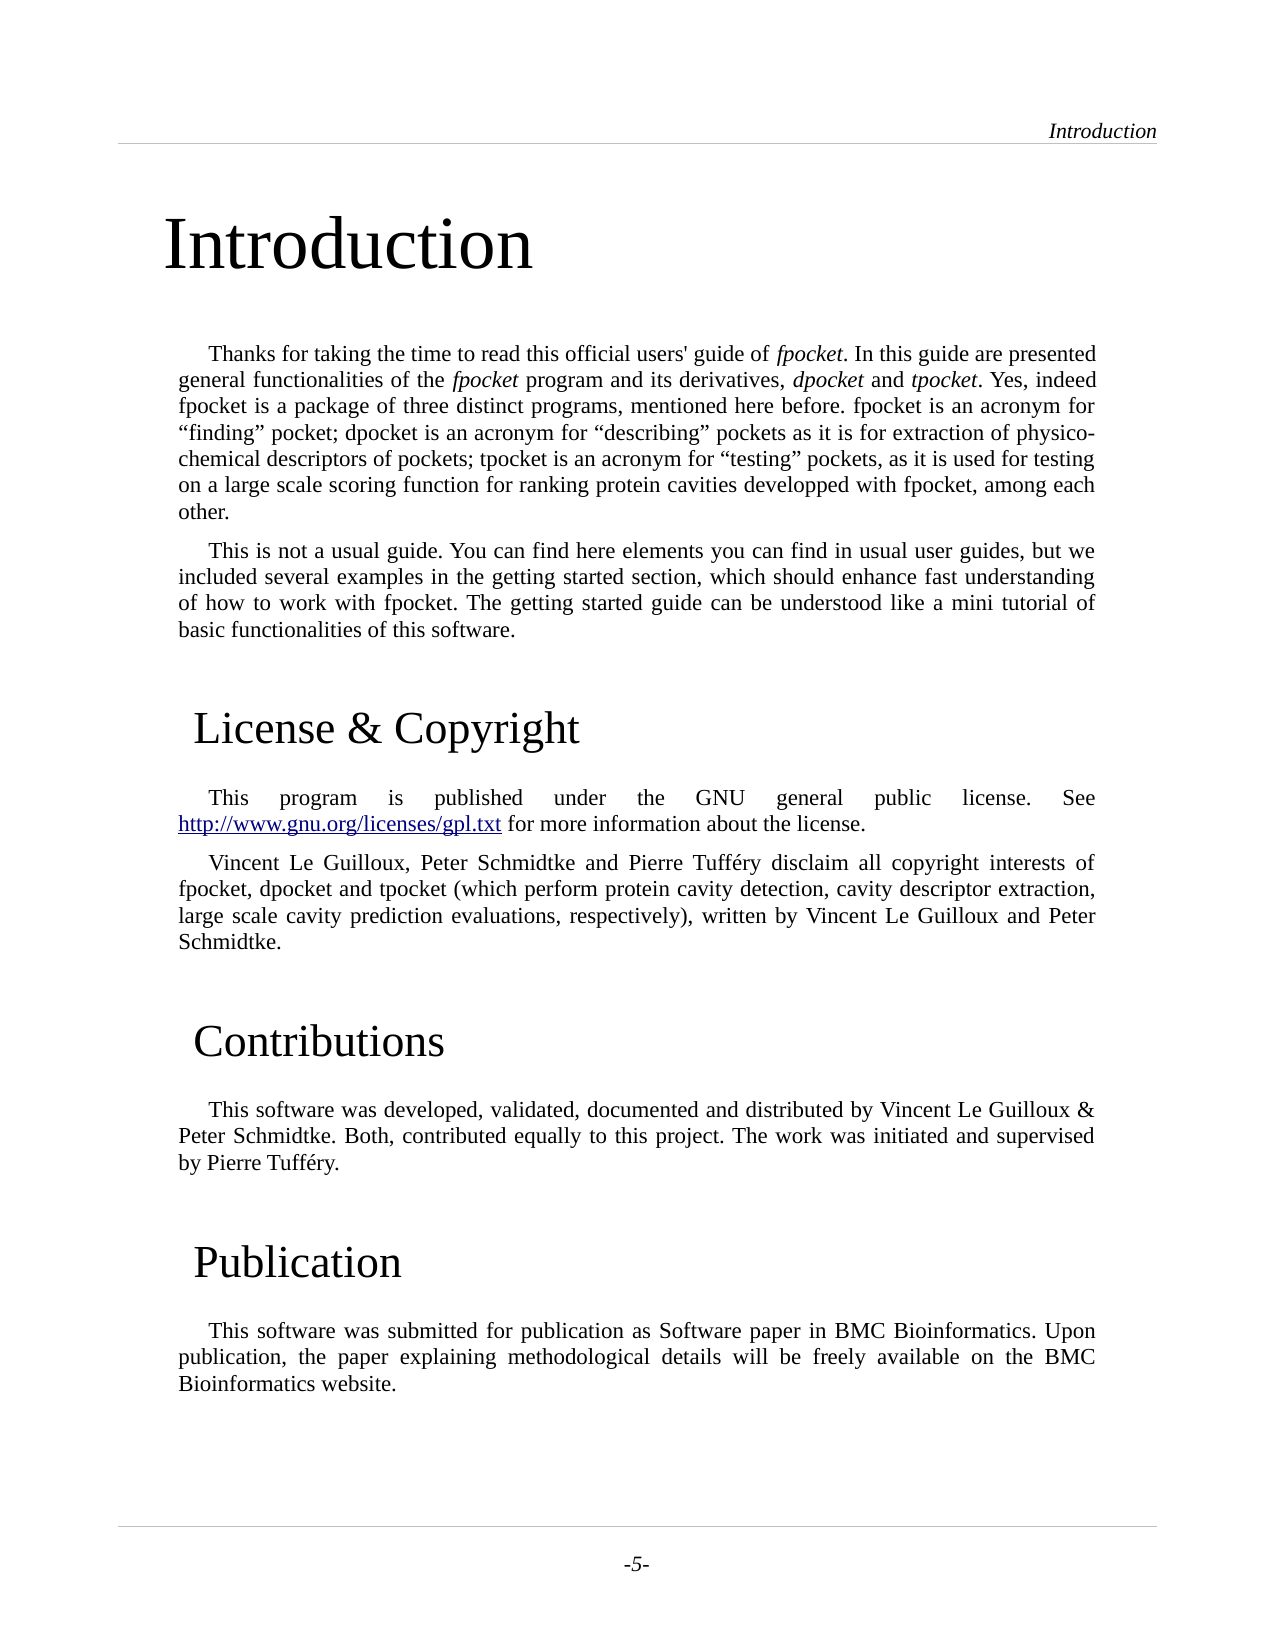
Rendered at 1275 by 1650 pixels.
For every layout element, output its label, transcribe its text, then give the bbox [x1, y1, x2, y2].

text This program is published under the GNU general public license. See http://www.gnu.org/licenses/gpl.txt for more information about the license. [178, 784, 1097, 837]
text This software was developed, validated, documented and distributed by Vincent Le Guilloux & Peter Schmidtke. Both, contributed equally to this project. The work was initiated and supervised by Pierre Tufféry. [178, 1096, 1097, 1175]
text Vincent Le Guilloux, Peter Schmidtke and Pierre Tufféry disclaim all copyright interests of fpocket, dpocket and tpocket (which perform protein cavity detection, cavity descriptor extraction, large scale cavity prediction evaluations, respectively), written by Vincent Le Guilloux and Peter Schmidtke. [178, 849, 1097, 954]
subtitle Contributions [193, 1013, 1157, 1066]
text This is not a usual guide. You can find here elements you can find in usual user guides, but we included several examples in the getting started section, which should enhance fast understanding of how to work with fpocket. The getting started guide can be understood like a mini tutorial of basic functionalities of this software. [178, 537, 1097, 642]
subtitle License & Copyright [193, 701, 1157, 754]
text Thanks for taking the time to read this official users' guide of fpocket. In this guide are presented general functionalities of the fpocket program and its derivatives, dpocket and tpocket. Yes, indeed fpocket is a package of three distinct programs, mentioned here before. fpocket is an acronym for “finding” pocket; dpocket is an acronym for “describing” pockets as it is for extraction of physico-chemical descriptors of pockets; tpocket is an acronym for “testing” pockets, as it is used for testing on a large scale scoring function for ranking protein cavities developped with fpocket, among each other. [178, 340, 1097, 524]
text This software was submitted for publication as Software paper in BMC Bioinformatics. Upon publication, the paper explaining methodological details will be freely available on the BMC Bioinformatics website. [178, 1317, 1097, 1396]
subtitle Introduction [163, 198, 1157, 284]
subtitle Publication [193, 1234, 1157, 1287]
